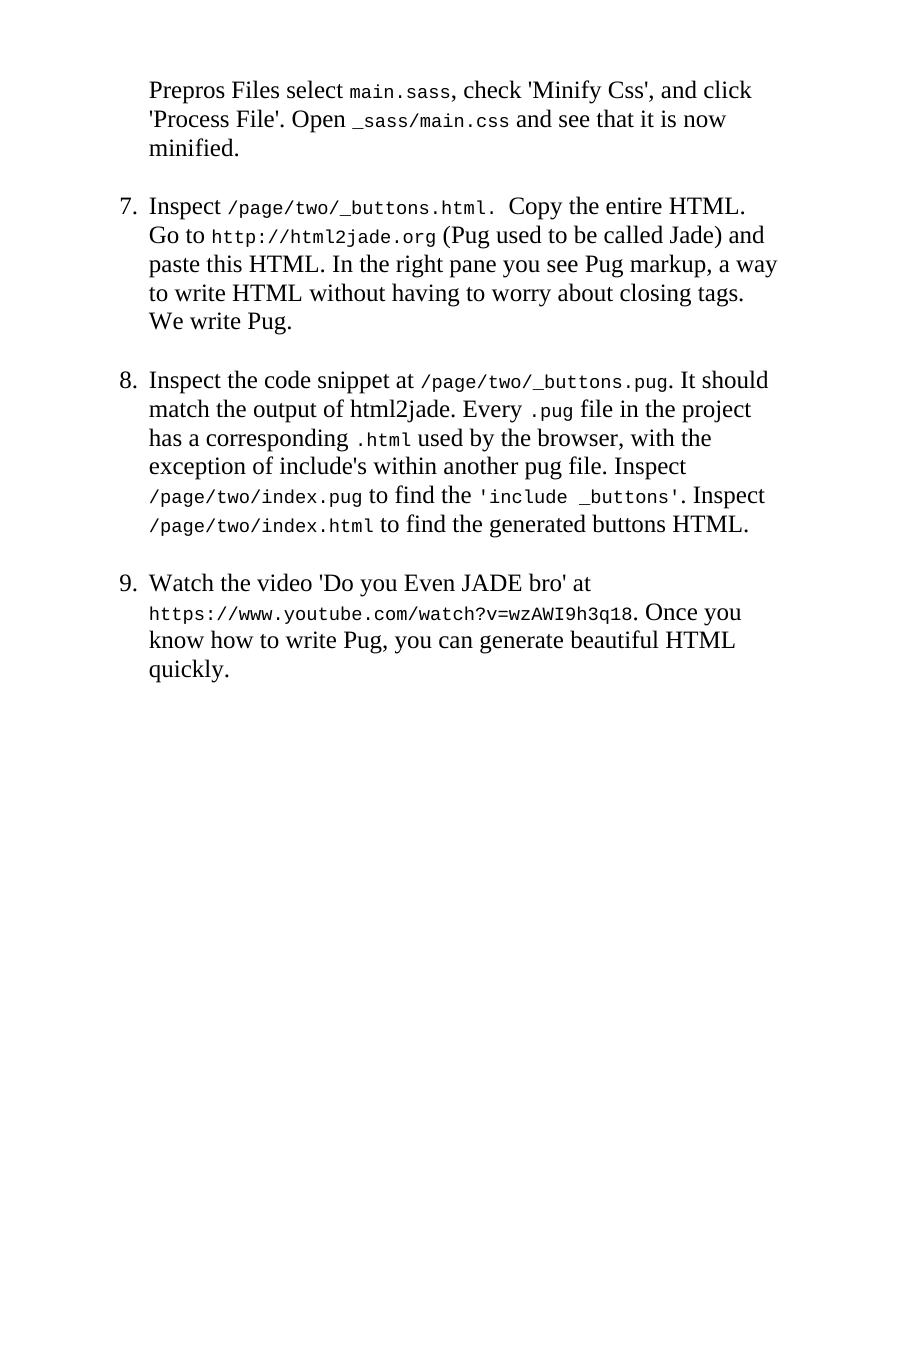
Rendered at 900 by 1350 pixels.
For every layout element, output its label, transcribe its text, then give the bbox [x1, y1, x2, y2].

list Inspect the code snippet at /page/two/_buttons.pug. It should match the output of html2jade. Every .pug file in the project has a corresponding .html used by the browser, with the exception of include's within another pug file. Inspect /page/two/index.pug to find the 'include _buttons'. Inspect /page/two/index.html to find the generated buttons HTML. [119, 365, 780, 538]
list Prepros Files select main.sass, check 'Minify Css', and click 'Process File'. Open _sass/main.css and see that it is now minified. [119, 75, 780, 162]
list Inspect /page/two/_buttons.html. Copy the entire HTML. Go to http://html2jade.org (Pug used to be called Jade) and paste this HTML. In the right pane you see Pug markup, a way to write HTML without having to worry about closing tags. We write Pug. [119, 191, 780, 335]
list Watch the video 'Do you Even JADE bro' at https://www.youtube.com/watch?v=wzAWI9h3q18. Once you know how to write Pug, you can generate beautiful HTML quickly. [119, 568, 780, 683]
